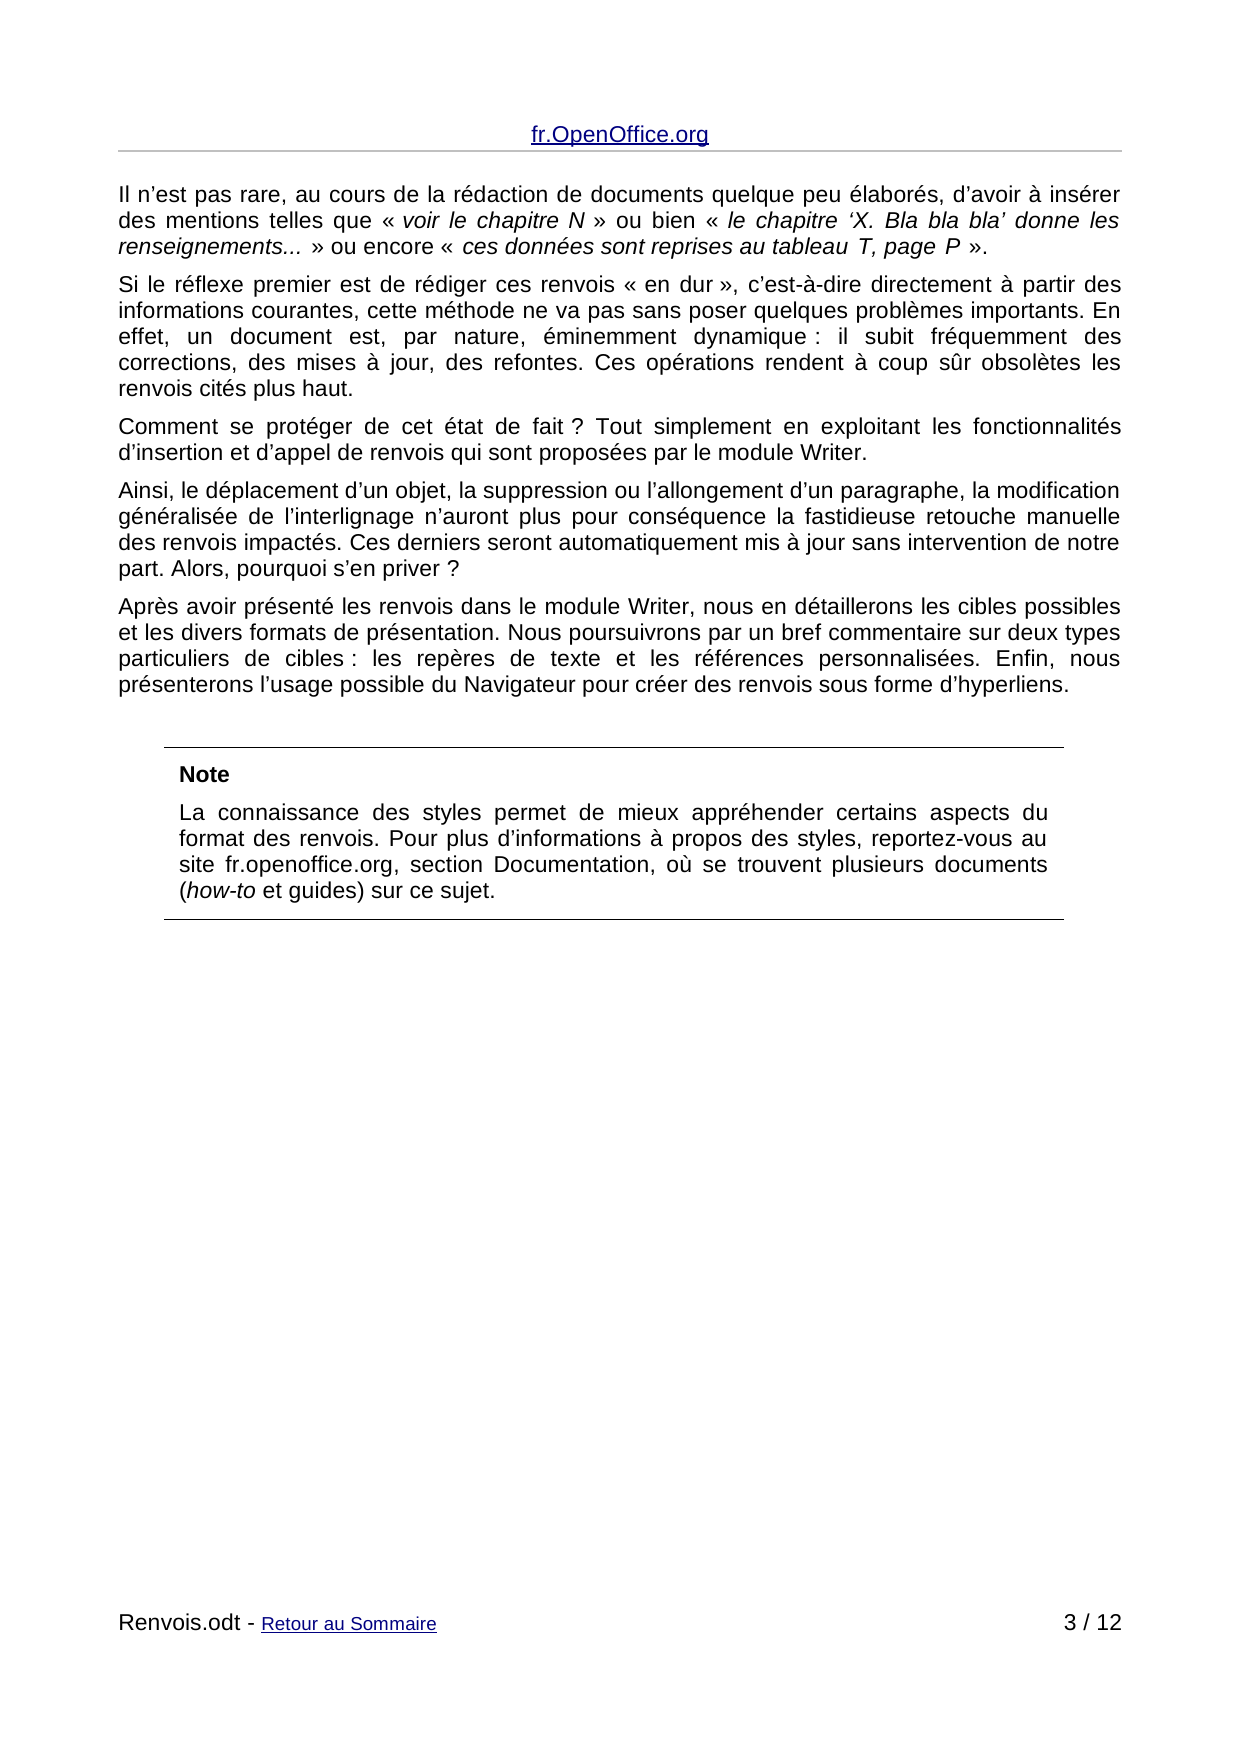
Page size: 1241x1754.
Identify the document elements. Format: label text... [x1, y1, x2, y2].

text Si le réflexe premier est de rédiger ces renvois « en dur », c’est-à-dire directement à partir des informations courantes, cette méthode ne va pas sans poser quelques problèmes importants. En effet, un document est, par nature, éminemment dynamique : il subit fréquemment des corrections, des mises à jour, des refontes. Ces opérations rendent à coup sûr obsolètes les renvois cités plus haut. [118, 271, 1122, 402]
text La connaissance des styles permet de mieux appréhender certains aspects du format des renvois. Pour plus d’informations à propos des styles, reportez-vous au site fr.openoffice.org, section Documentation, où se trouvent plusieurs documents (how-to et guides) sur ce sujet. [164, 785, 1064, 919]
text Note [164, 748, 1064, 785]
text Après avoir présenté les renvois dans le module Writer, nous en détaillerons les cibles possibles et les divers formats de présentation. Nous poursuivrons par un bref commentaire sur deux types particuliers de cibles : les repères de texte et les références personnalisées. Enfin, nous présenterons l’usage possible du Navigateur pour créer des renvois sous forme d’hyperliens. [118, 593, 1122, 697]
text Ainsi, le déplacement d’un objet, la suppression ou l’allongement d’un paragraphe, la modification généralisée de l’interlignage n’auront plus pour conséquence la fastidieuse retouche manuelle des renvois impactés. Ces derniers seront automatiquement mis à jour sans intervention de notre part. Alors, pourquoi s’en priver ? [118, 477, 1122, 581]
text Comment se protéger de cet état de fait ? Tout simplement en exploitant les fonctionnalités d’insertion et d’appel de renvois qui sont proposées par le module Writer. [118, 413, 1122, 466]
text Il n’est pas rare, au cours de la rédaction de documents quelque peu élaborés, d’avoir à insérer des mentions telles que « voir le chapitre N » ou bien « le chapitre ‘X. Bla bla bla’ donne les renseignements... » ou encore « ces données sont reprises au tableau T, page P ». [118, 182, 1122, 260]
